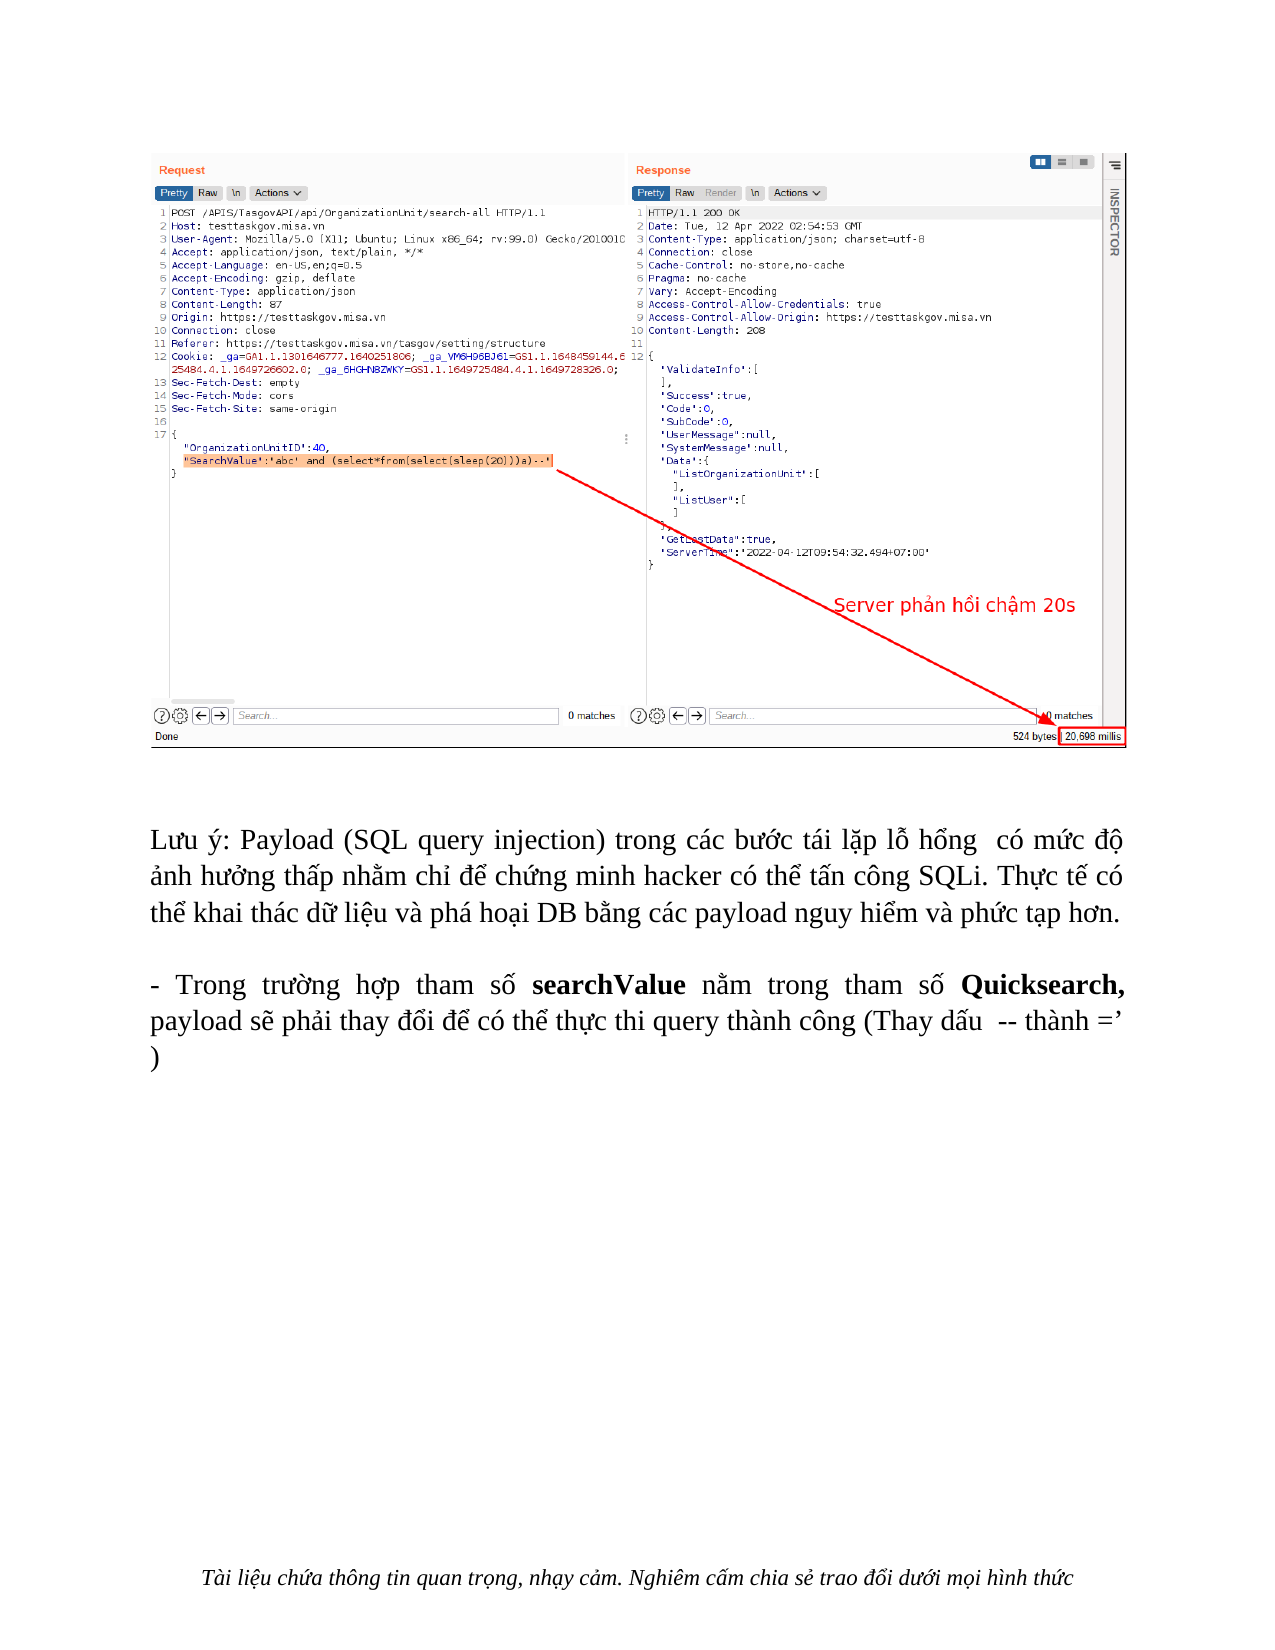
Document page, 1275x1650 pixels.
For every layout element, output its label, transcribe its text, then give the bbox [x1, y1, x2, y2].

list - Trong trường hợp tham số searchValue nằm trong tham số Quicksearch, payload sẽ phải thay đổi để có thể thực thi query thành công (Thay dấu -- thành =’ ) [150, 967, 1125, 1073]
list Lưu ý: Payload (SQL query injection) trong các bước tái lặp lỗ hổng có mức độ ảnh hưởng thấp nhằm chỉ để chứng minh hacker có thể tấn công SQLi. Thực tế có thể khai thác dữ liệu và phá hoại DB bằng các payload nguy hiểm và phức tạp hơn. [150, 822, 1125, 928]
picture [151, 153, 1127, 748]
